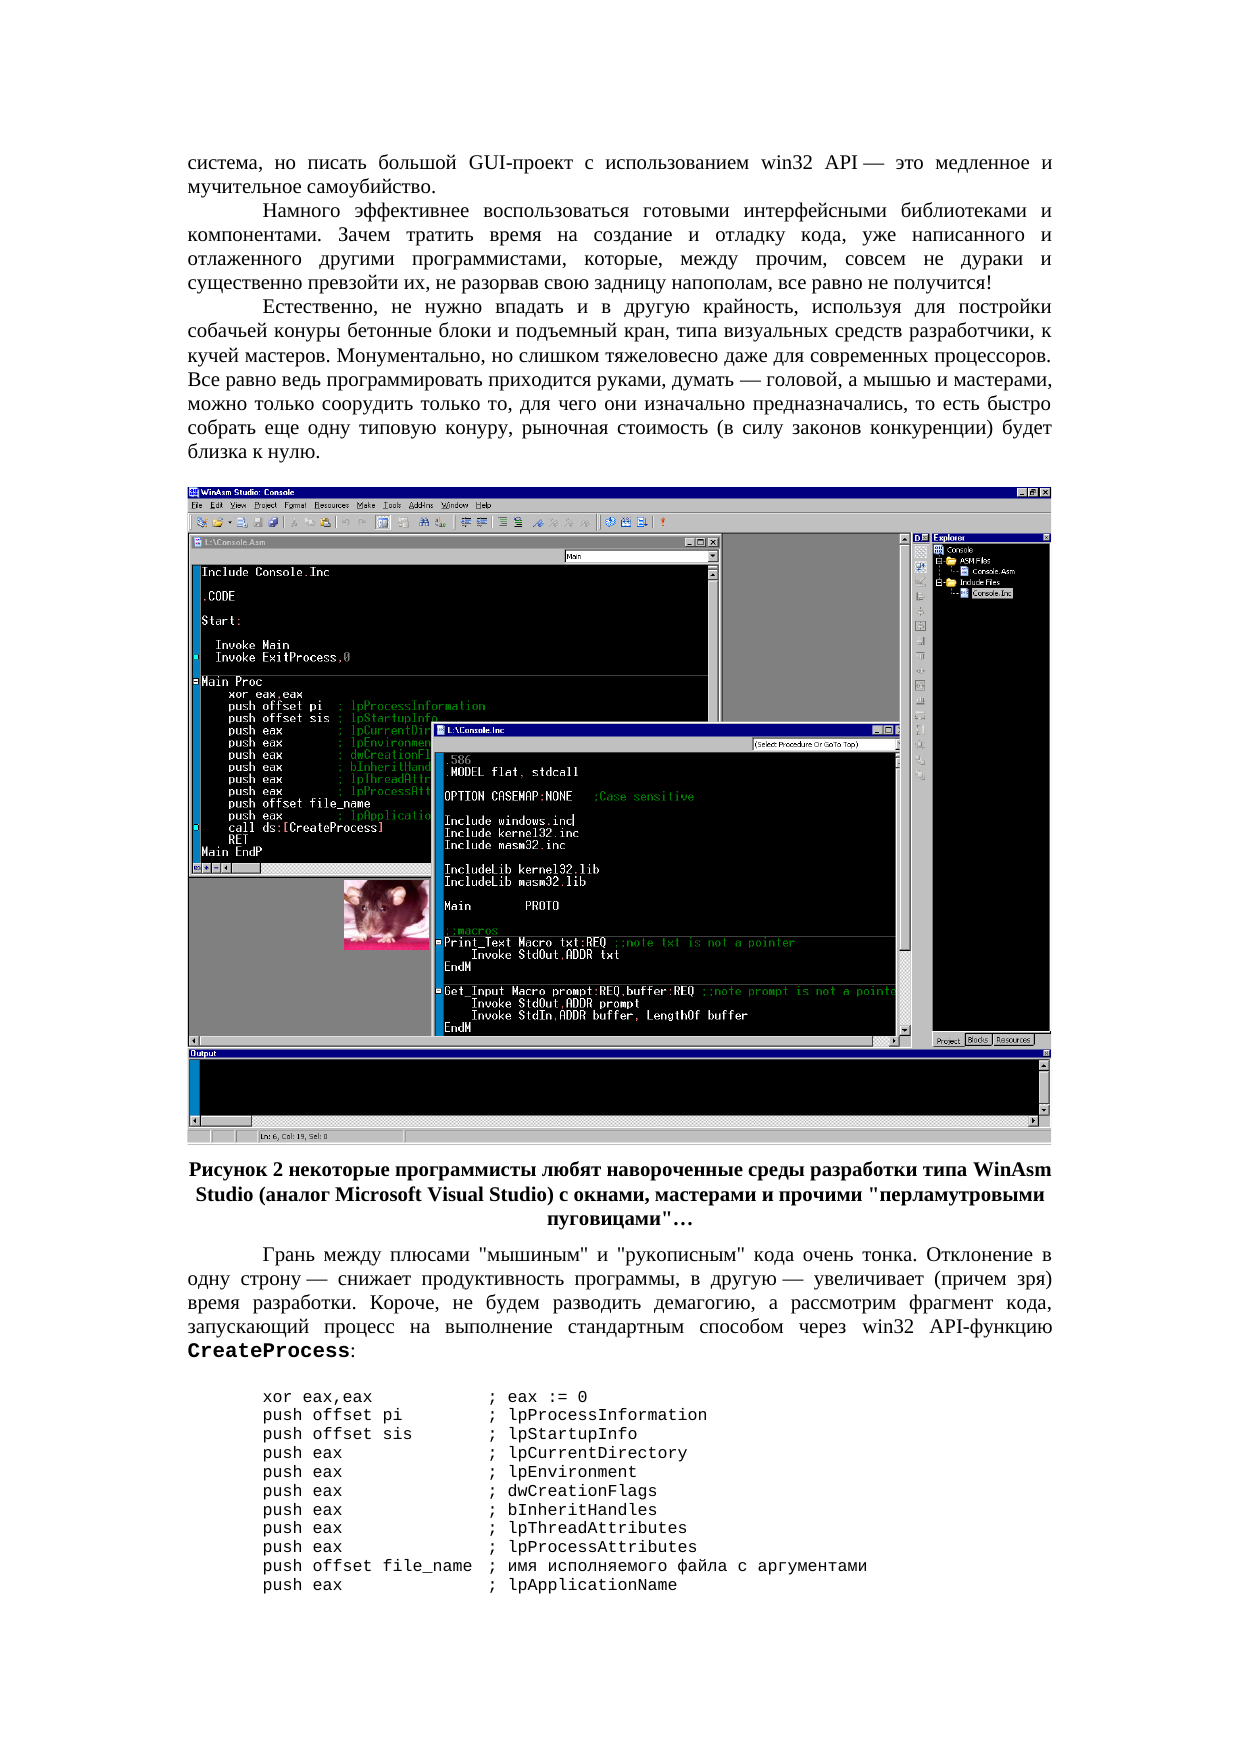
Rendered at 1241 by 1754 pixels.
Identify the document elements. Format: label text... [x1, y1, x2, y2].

text push eax ; lpApplicationName [187, 1577, 1053, 1596]
picture [187, 487, 1052, 1145]
text push eax ; lpThreadAttributes [187, 1520, 1053, 1539]
text push eax ; bInheritHandles [187, 1501, 1053, 1520]
text push eax ; dwCreationFlags [187, 1482, 1053, 1501]
text push eax ; lpProcessAttributes [187, 1539, 1053, 1558]
text push eax ; lpEnvironment [187, 1463, 1053, 1482]
text система, но писать большой GUI-проект с использованием win32 API — это медленное и мучительное самоубийство. [187, 150, 1053, 198]
text Рисунок 2 некоторые программисты любят навороченные среды разработки типа WinAsm Studio (аналог Microsoft Visual Studio) с окнами, мастерами и прочими "перламутровыми пуговицами"… [187, 1157, 1053, 1229]
text push offset sis ; lpStartupInfo [187, 1426, 1053, 1445]
text Естественно, не нужно впадать и в другую крайность, используя для постройки собачьей конуры бетонные блоки и подъемный кран, типа визуальных средств разработчики, к кучей мастеров. Монументально, но слишком тяжеловесно даже для современных процессоров. Все равно ведь программировать приходится руками, думать — головой, а мышью и мастерами, можно только соорудить только то, для чего они изначально предназначались, то есть быстро собрать еще одну типовую конуру, рыночная стоимость (в силу законов конкуренции) будет близка к нулю. [187, 294, 1053, 463]
text push offset file_name ; имя исполняемого файла с аргументами [187, 1558, 1053, 1577]
text Грань между плюсами "мышиным" и "рукописным" кода очень тонка. Отклонение в одну строну — снижает продуктивность программы, в другую — увеличивает (причем зря) время разработки. Короче, не будем разводить демагогию, а рассмотрим фрагмент кода, запускающий процесс на выполнение стандартным способом через win32 API-функцию CreateProcess: [187, 1242, 1053, 1364]
text Намного эффективнее воспользоваться готовыми интерфейсными библиотеками и компонентами. Зачем тратить время на создание и отладку кода, уже написанного и отлаженного другими программистами, которые, между прочим, совсем не дураки и существенно превзойти их, не разорвав свою задницу напополам, все равно не получится! [187, 198, 1053, 294]
text push offset pi ; lpProcessInformation [187, 1407, 1053, 1426]
text xor eax,eax ; eax := 0 [187, 1388, 1053, 1407]
text push eax ; lpCurrentDirectory [187, 1445, 1053, 1463]
